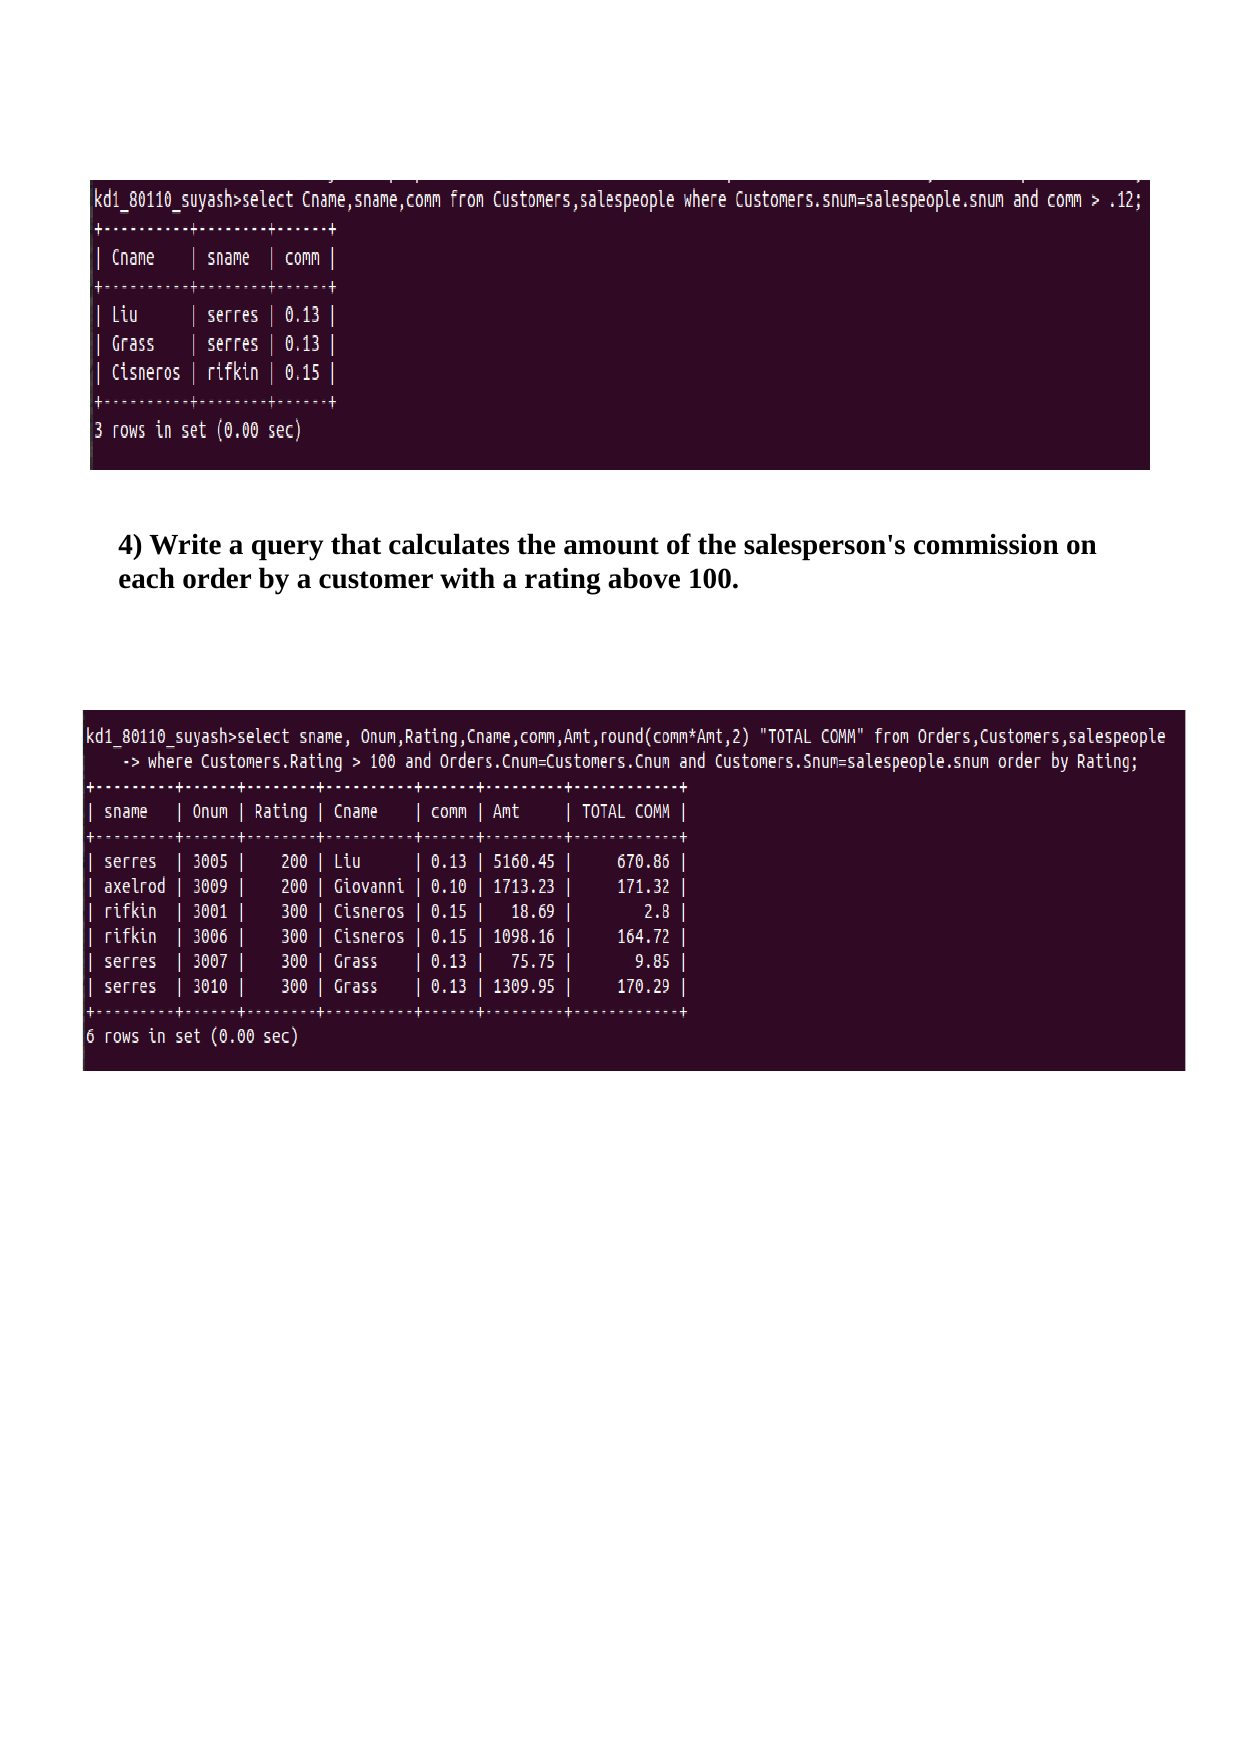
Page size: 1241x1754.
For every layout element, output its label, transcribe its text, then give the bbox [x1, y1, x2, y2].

picture [90, 180, 1150, 470]
text 4) Write a query that calculates the amount of the salesperson's commission on each order by a customer with a rating above 100. [118, 527, 1122, 594]
picture [82, 710, 1186, 1071]
